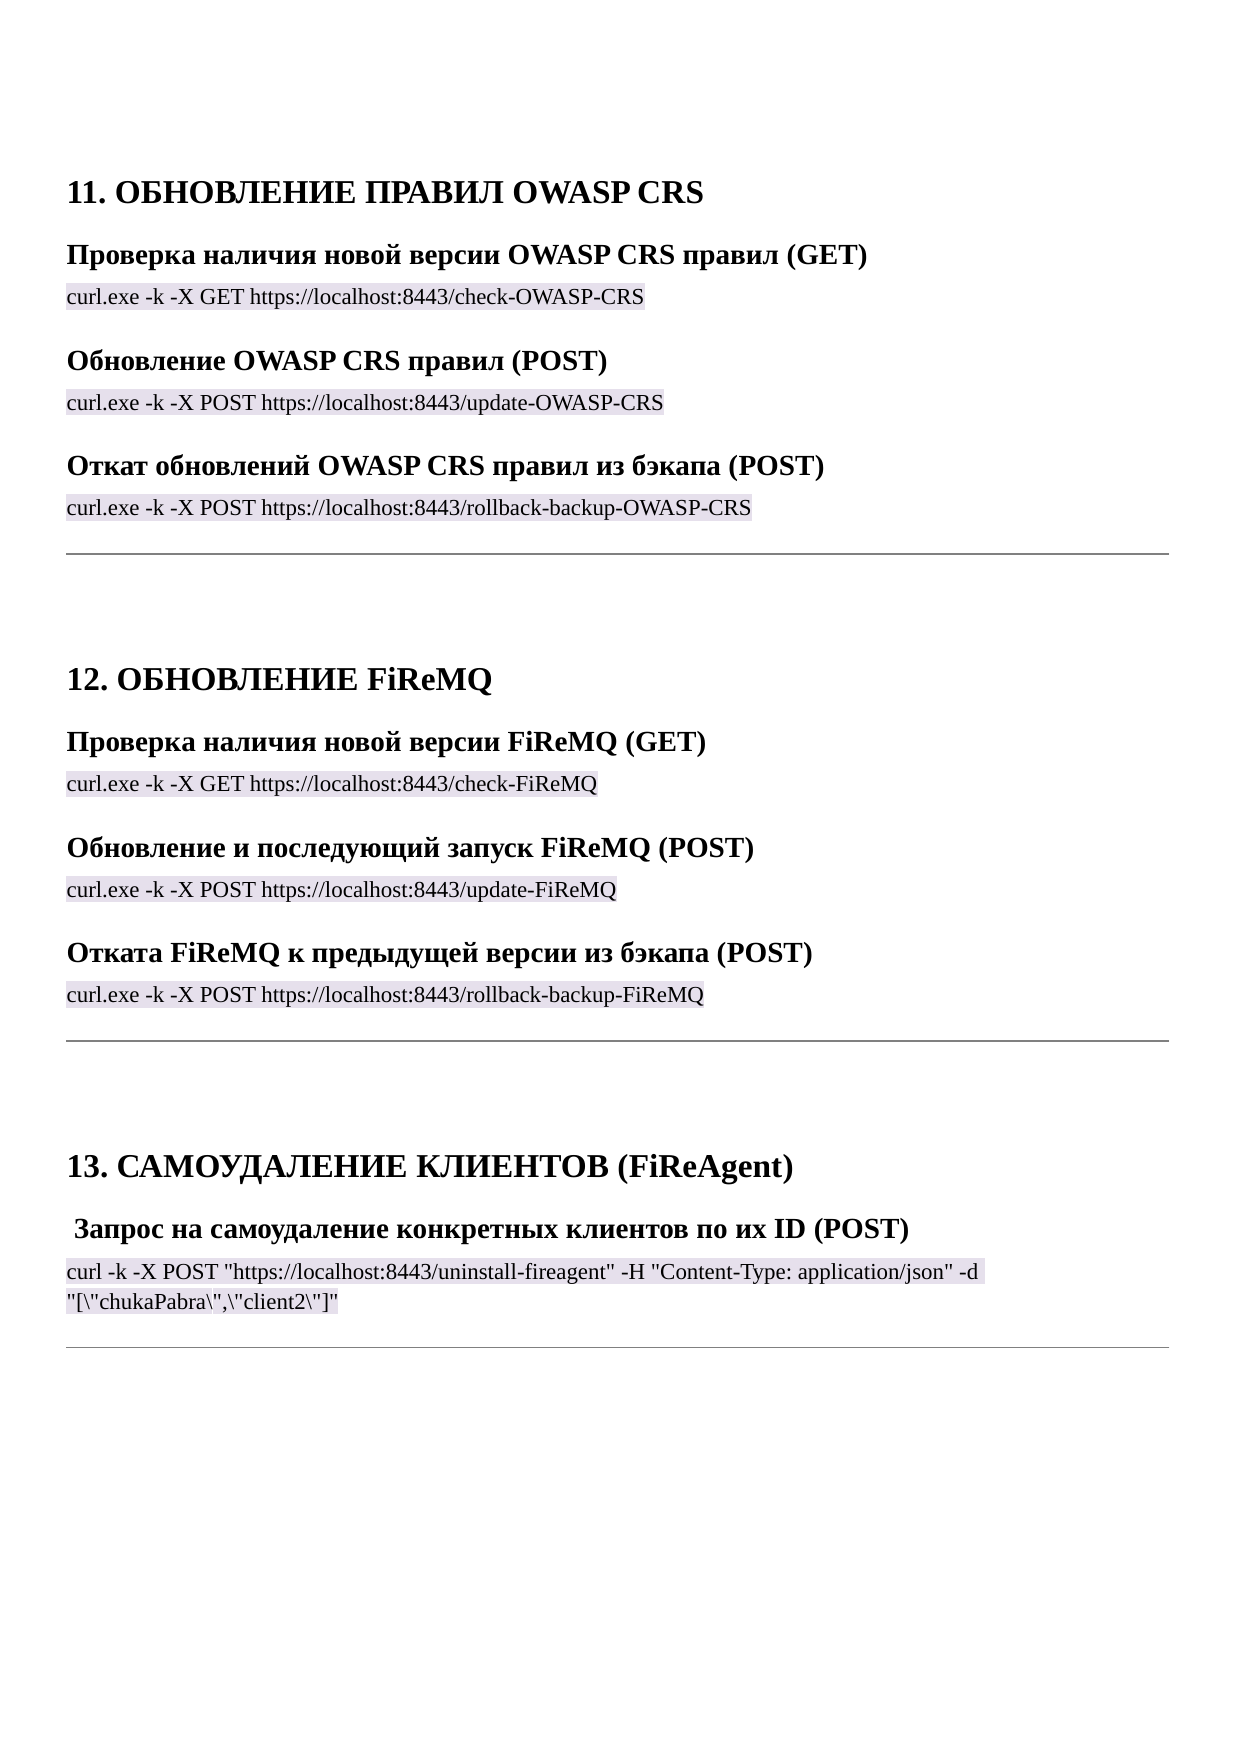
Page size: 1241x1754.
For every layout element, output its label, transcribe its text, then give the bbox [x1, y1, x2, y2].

subtitle Обновление OWASP CRS правил (POST) [66, 343, 1169, 376]
text curl.exe -k -X POST https://localhost:8443/update-OWASP-CRS [66, 389, 1169, 415]
subtitle Отката FiReMQ к предыдущей версии из бэкапа (POST) [66, 935, 1169, 969]
text curl.exe -k -X POST https://localhost:8443/rollback-backup-OWASP-CRS [66, 494, 1169, 521]
text curl.exe -k -X GET https://localhost:8443/check-FiReMQ [66, 771, 1169, 797]
subtitle Запрос на самоудаление конкретных клиентов по их ID (POST) [66, 1212, 1169, 1245]
subtitle Откат обновлений OWASP CRS правил из бэкапа (POST) [66, 448, 1169, 482]
subtitle 11. ОБНОВЛЕНИЕ ПРАВИЛ OWASP CRS [66, 172, 1169, 210]
text curl -k -X POST "https://localhost:8443/uninstall-fireagent" -H "Content-Type: application/json" -d "[\"chukaPabra\",\"client2\"]" [66, 1258, 1169, 1314]
subtitle 13. САМОУДАЛЕНИЕ КЛИЕНТОВ (FiReAgent) [66, 1146, 1169, 1184]
text curl.exe -k -X POST https://localhost:8443/rollback-backup-FiReMQ [66, 981, 1169, 1008]
text curl.exe -k -X POST https://localhost:8443/update-FiReMQ [66, 876, 1169, 902]
text curl.exe -k -X GET https://localhost:8443/check-OWASP-CRS [66, 283, 1169, 310]
subtitle 12. ОБНОВЛЕНИЕ FiReMQ [66, 659, 1169, 697]
subtitle Проверка наличия новой версии OWASP CRS правил (GET) [66, 237, 1169, 271]
subtitle Проверка наличия новой версии FiReMQ (GET) [66, 724, 1169, 758]
subtitle Обновление и последующий запуск FiReMQ (POST) [66, 830, 1169, 863]
